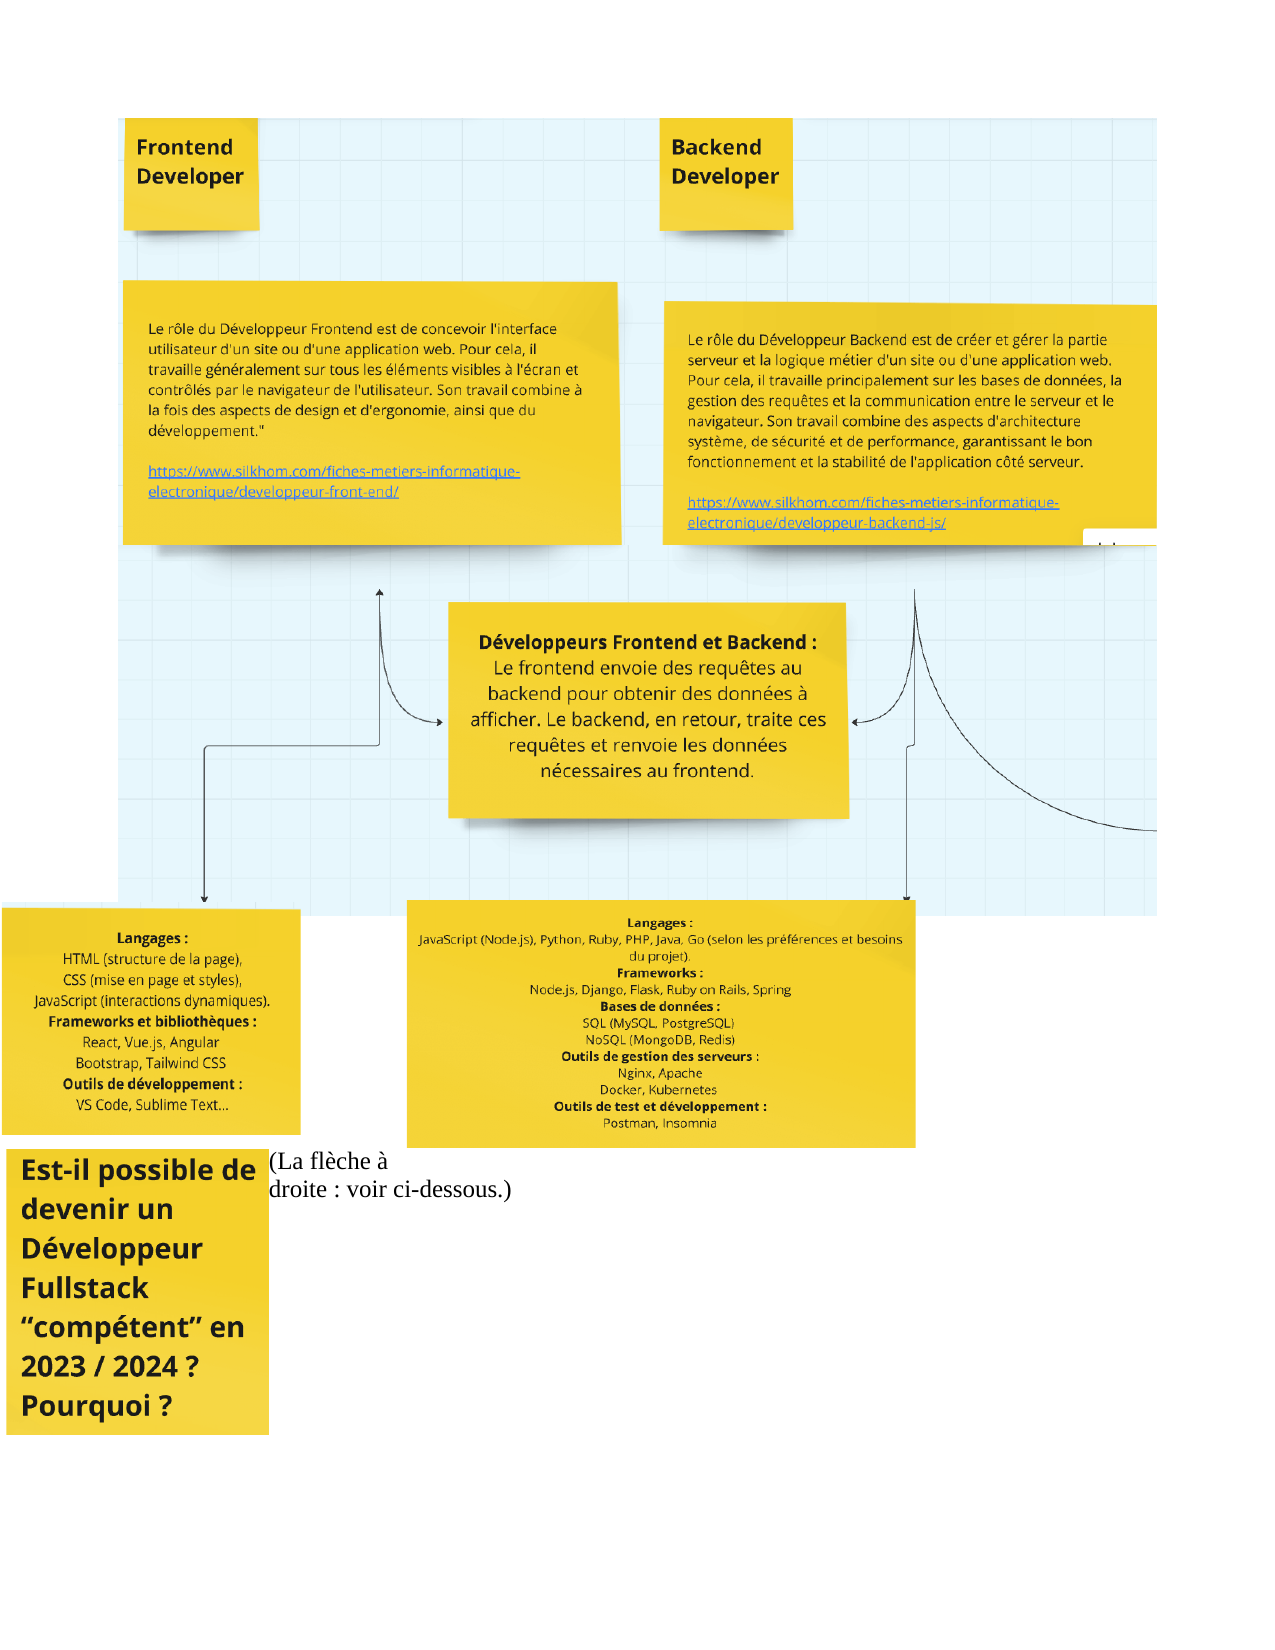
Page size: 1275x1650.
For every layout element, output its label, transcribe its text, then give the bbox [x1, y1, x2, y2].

picture [1, 118, 1157, 1148]
text (La flèche à droite : voir ci-dessous.) [118, 1146, 1157, 1203]
picture [6, 1149, 269, 1435]
